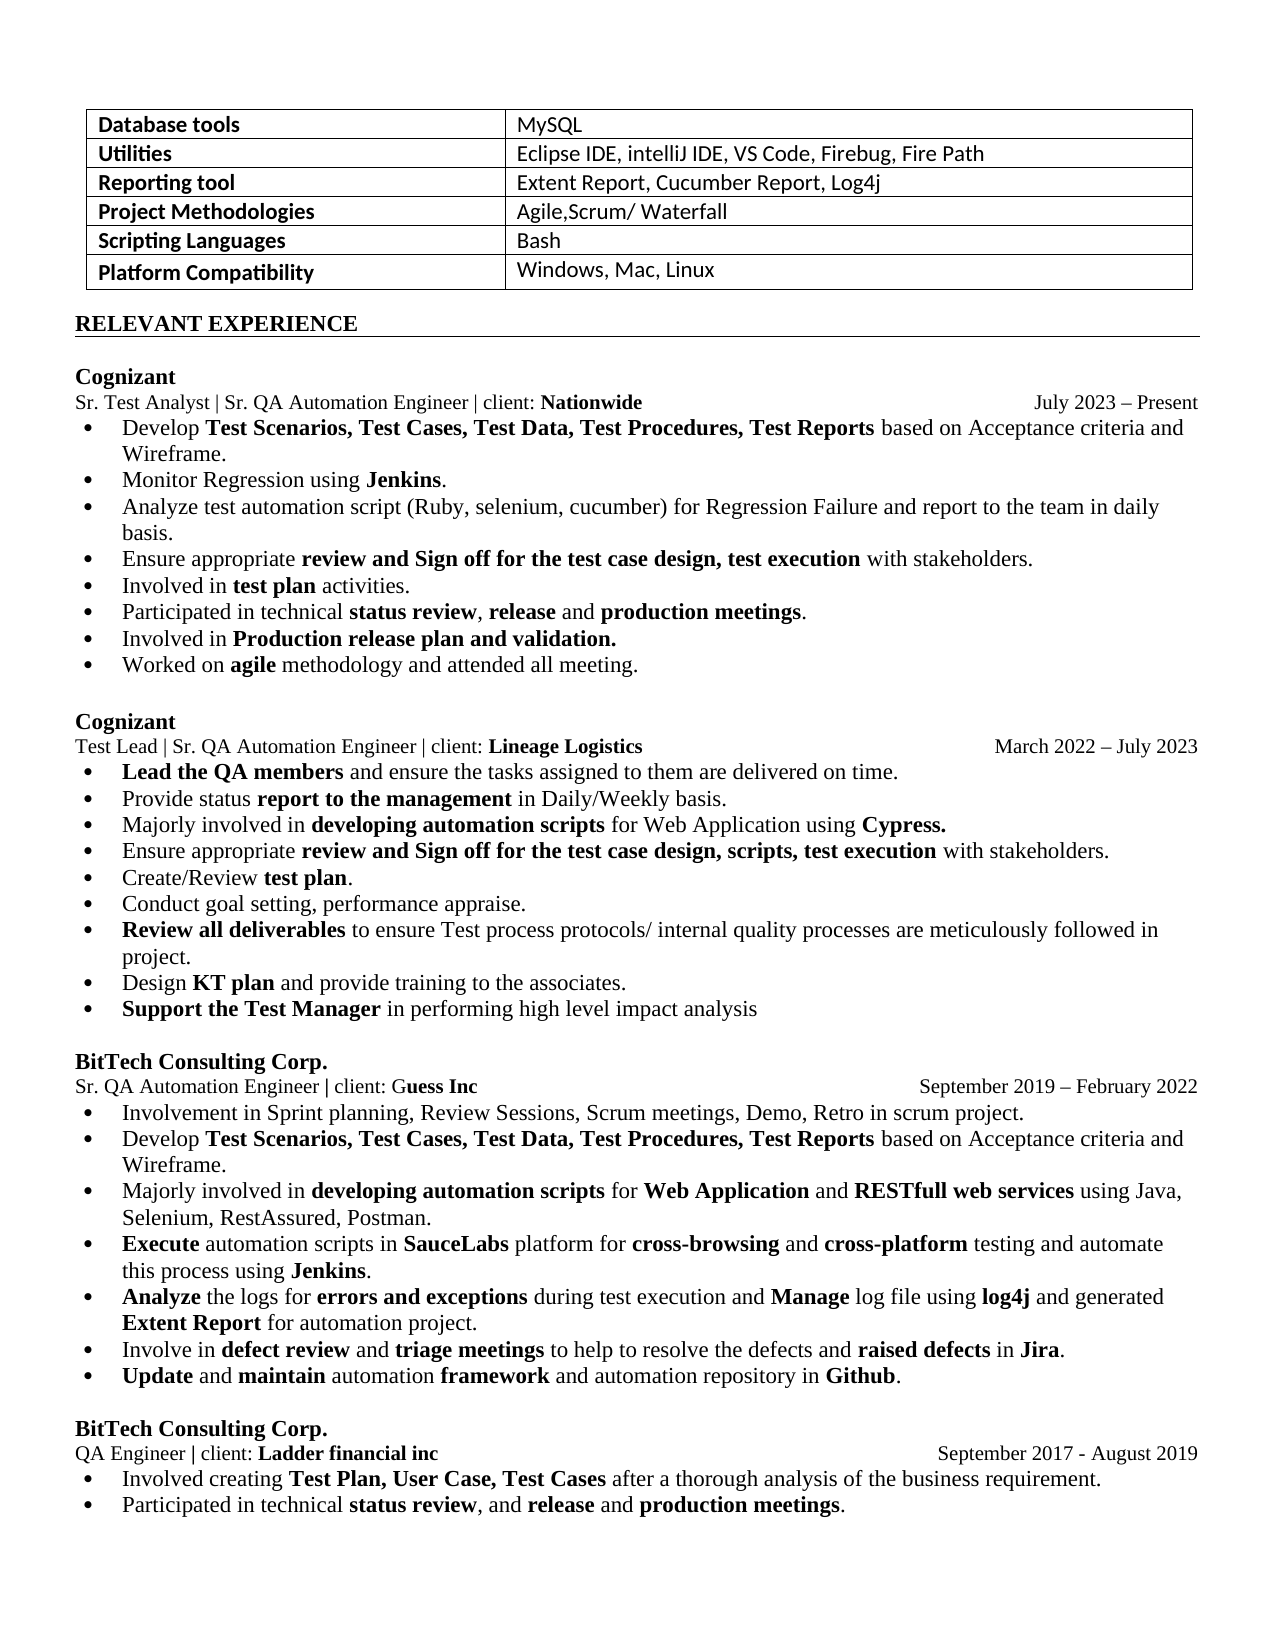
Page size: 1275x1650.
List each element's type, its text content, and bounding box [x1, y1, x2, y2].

list Participated in technical status review, and release and production meetings. [84, 1492, 1200, 1518]
text Cognizant [75, 363, 1200, 390]
table_cell Platform Compatibility [87, 255, 505, 289]
table_cell Reporting tool [87, 168, 505, 196]
list Conduct goal setting, performance appraise. [84, 890, 1200, 916]
list Develop Test Scenarios, Test Cases, Test Data, Test Procedures, Test Reports based on Acceptance criteria and Wireframe. [84, 414, 1200, 466]
text BitTech Consulting Corp. [75, 1048, 1200, 1074]
list Create/Review test plan. [84, 864, 1200, 890]
table_cell Windows, Mac, Linux [506, 255, 1192, 289]
list Monitor Regression using Jenkins. [84, 466, 1200, 493]
list Involved creating Test Plan, User Case, Test Cases after a thorough analysis of the business requirement. [84, 1465, 1200, 1492]
text Cognizant [75, 708, 1200, 734]
list Lead the QA members and ensure the tasks assigned to them are delivered on time. [84, 758, 1200, 784]
table_cell Project Methodologies [87, 197, 505, 225]
table_cell Database tools [87, 110, 505, 138]
list Majorly involved in developing automation scripts for Web Application using Cypress. [84, 811, 1200, 837]
table_cell Agile,Scrum/ Waterfall [506, 197, 1192, 225]
list Design KT plan and provide training to the associates. [84, 969, 1200, 995]
list Support the Test Manager in performing high level impact analysis [84, 995, 1200, 1022]
text RELEVANT EXPERIENCE [75, 309, 1200, 336]
list Involved in Production release plan and validation. [84, 624, 1200, 651]
list Involve in defect review and triage meetings to help to resolve the defects and raised defects in Jira. [84, 1336, 1200, 1362]
text BitTech Consulting Corp. [75, 1415, 1200, 1441]
list Ensure appropriate review and Sign off for the test case design, test execution with stakeholders. [84, 546, 1200, 572]
list Participated in technical status review, release and production meetings. [84, 598, 1200, 624]
list Involved in test plan activities. [84, 572, 1200, 598]
table_cell Eclipse IDE, intelliJ IDE, VS Code, Firebug, Fire Path [506, 139, 1192, 167]
list Ensure appropriate review and Sign off for the test case design, scripts, test execution with stakeholders. [84, 837, 1200, 864]
list Analyze the logs for errors and exceptions during test execution and Manage log file using log4j and generated Extent Report for automation project. [84, 1283, 1200, 1336]
list Execute automation scripts in SauceLabs platform for cross-browsing and cross-platform testing and automate this process using Jenkins. [84, 1230, 1200, 1283]
text Test Lead | Sr. QA Automation Engineer | client: Lineage Logistics March 2022 – July 2023 [75, 734, 1200, 758]
text Sr. QA Automation Engineer | client: Guess Inc September 2019 – February 2022 [75, 1074, 1200, 1098]
text Sr. Test Analyst | Sr. QA Automation Engineer | client: Nationwide July 2023 – Present [75, 390, 1200, 414]
text QA Engineer | client: Ladder financial inc September 2017 - August 2019 [75, 1441, 1200, 1465]
list Analyze test automation script (Ruby, selenium, cucumber) for Regression Failure and report to the team in daily basis. [84, 493, 1200, 546]
table_cell Bash [506, 226, 1192, 254]
list Worked on agile methodology and attended all meeting. [84, 651, 1200, 677]
list Involvement in Sprint planning, Review Sessions, Scrum meetings, Demo, Retro in scrum project. [84, 1098, 1200, 1125]
list Provide status report to the management in Daily/Weekly basis. [84, 784, 1200, 811]
list Develop Test Scenarios, Test Cases, Test Data, Test Procedures, Test Reports based on Acceptance criteria and Wireframe. [84, 1125, 1200, 1178]
list Review all deliverables to ensure Test process protocols/ internal quality processes are meticulously followed in project. [84, 916, 1200, 969]
table_cell MySQL [506, 110, 1192, 138]
list Majorly involved in developing automation scripts for Web Application and RESTfull web services using Java, Selenium, RestAssured, Postman. [84, 1178, 1200, 1230]
table_cell Extent Report, Cucumber Report, Log4j [506, 168, 1192, 196]
list Update and maintain automation framework and automation repository in Github. [84, 1362, 1200, 1388]
table_cell Utilities [87, 139, 505, 167]
table_cell Scripting Languages [87, 226, 505, 254]
